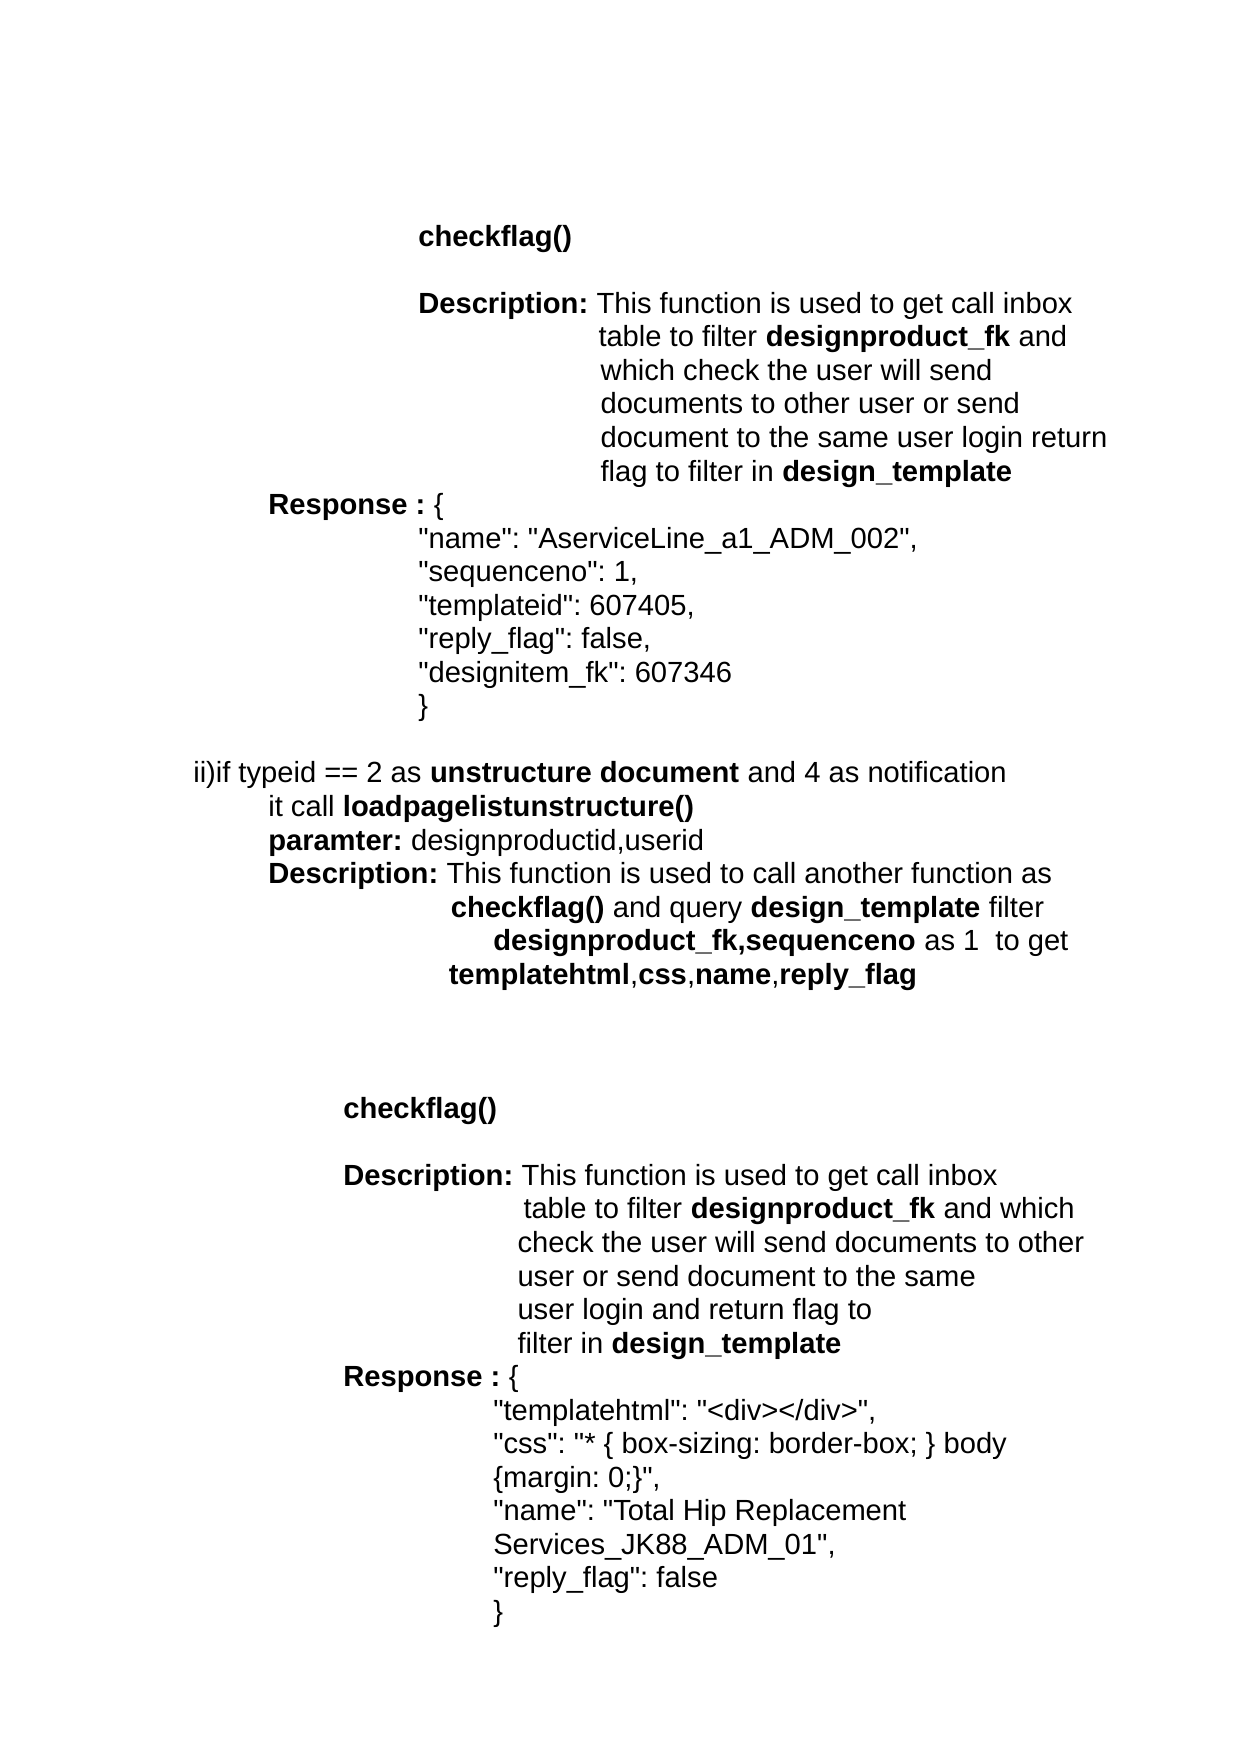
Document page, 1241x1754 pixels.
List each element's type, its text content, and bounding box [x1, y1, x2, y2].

text "templateid": 607405, [118, 588, 1122, 621]
text paramter: designproductid,userid [118, 822, 1122, 856]
text "sequenceno": 1, [118, 554, 1122, 588]
text "name": "Total Hip Replacement Services_JK88_ADM_01", [118, 1493, 1122, 1560]
text Description: This function is used to call another function as checkflag() and query design_template filter designproduct_fk,sequenceno as 1 to get templatehtml,css,name,reply_flag [118, 856, 1122, 990]
text } [118, 688, 1122, 722]
text ii)if typeid == 2 as unstructure document and 4 as notification [118, 755, 1122, 789]
text Response : { [118, 487, 1122, 521]
text Response : { [118, 1359, 1122, 1393]
text "designitem_fk": 607346 [118, 655, 1122, 688]
text "templatehtml": "<div></div>", [118, 1393, 1122, 1426]
text it call loadpagelistunstructure() [118, 789, 1122, 822]
text Description: This function is used to get call inbox table to filter designproduct_fk and which check the user will send documents to other user or send document to the same user login return flag to filter in design_template [118, 286, 1122, 487]
text } [118, 1594, 1122, 1627]
text "reply_flag": false [118, 1560, 1122, 1594]
text "css": "* { box-sizing: border-box; } body {margin: 0;}", [118, 1426, 1122, 1493]
text checkflag() [118, 1091, 1122, 1124]
text Description: This function is used to get call inbox table to filter designproduct_fk and which check the user will send documents to other user or send document to the same user login and return flag to filter in design_template [118, 1158, 1122, 1359]
text checkflag() [118, 219, 1122, 252]
text "reply_flag": false, [118, 621, 1122, 655]
text "name": "AserviceLine_a1_ADM_002", [118, 521, 1122, 554]
